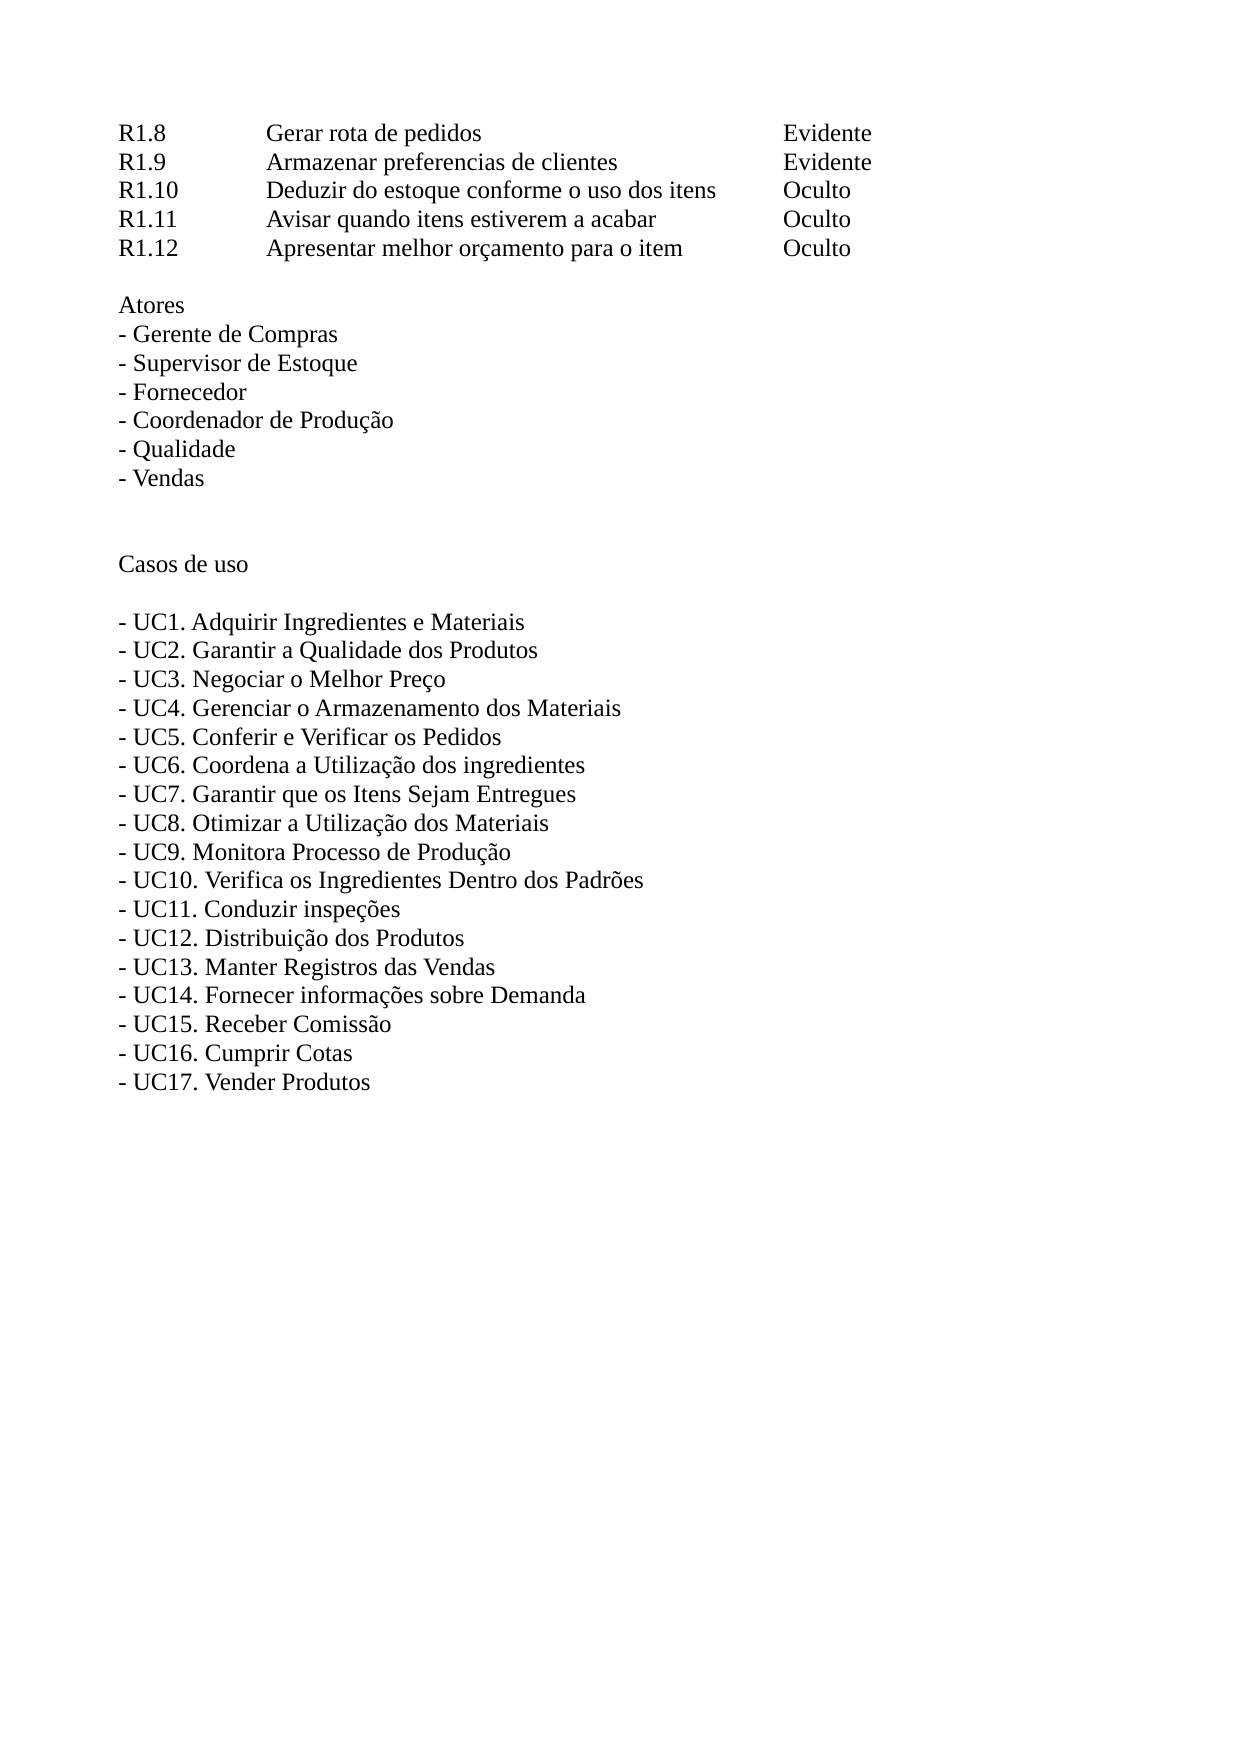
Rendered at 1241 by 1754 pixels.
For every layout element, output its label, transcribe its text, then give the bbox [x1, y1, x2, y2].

text - Qualidade [118, 434, 1122, 463]
text - UC13. Manter Registros das Vendas [118, 952, 1122, 981]
text - UC5. Conferir e Verificar os Pedidos [118, 722, 1122, 751]
text - UC12. Distribuição dos Produtos [118, 923, 1122, 952]
text - UC17. Vender Produtos [118, 1067, 1122, 1096]
text - Coordenador de Produção [118, 406, 1122, 434]
text R1.11 Avisar quando itens estiverem a acabar Oculto [118, 204, 1122, 233]
text - UC3. Negociar o Melhor Preço [118, 664, 1122, 693]
text R1.8 Gerar rota de pedidos Evidente [118, 118, 1122, 147]
text - Supervisor de Estoque [118, 348, 1122, 377]
text - UC4. Gerenciar o Armazenamento dos Materiais [118, 693, 1122, 722]
text - UC10. Verifica os Ingredientes Dentro dos Padrões [118, 866, 1122, 894]
text - UC16. Cumprir Cotas [118, 1038, 1122, 1067]
text R1.9 Armazenar preferencias de clientes Evidente [118, 147, 1122, 176]
text R1.12 Apresentar melhor orçamento para o item Oculto [118, 233, 1122, 262]
text - Fornecedor [118, 377, 1122, 406]
text - UC6. Coordena a Utilização dos ingredientes [118, 751, 1122, 779]
text - UC14. Fornecer informações sobre Demanda [118, 981, 1122, 1009]
text Atores [118, 291, 1122, 319]
text - UC2. Garantir a Qualidade dos Produtos [118, 636, 1122, 664]
text - Gerente de Compras [118, 319, 1122, 348]
text - UC8. Otimizar a Utilização dos Materiais [118, 808, 1122, 837]
text - UC7. Garantir que os Itens Sejam Entregues [118, 779, 1122, 808]
text R1.10 Deduzir do estoque conforme o uso dos itens Oculto [118, 176, 1122, 204]
text - UC9. Monitora Processo de Produção [118, 837, 1122, 866]
text Casos de uso [118, 549, 1122, 578]
text - UC1. Adquirir Ingredientes e Materiais [118, 607, 1122, 636]
text - UC15. Receber Comissão [118, 1009, 1122, 1038]
text - Vendas [118, 463, 1122, 492]
text - UC11. Conduzir inspeções [118, 894, 1122, 923]
